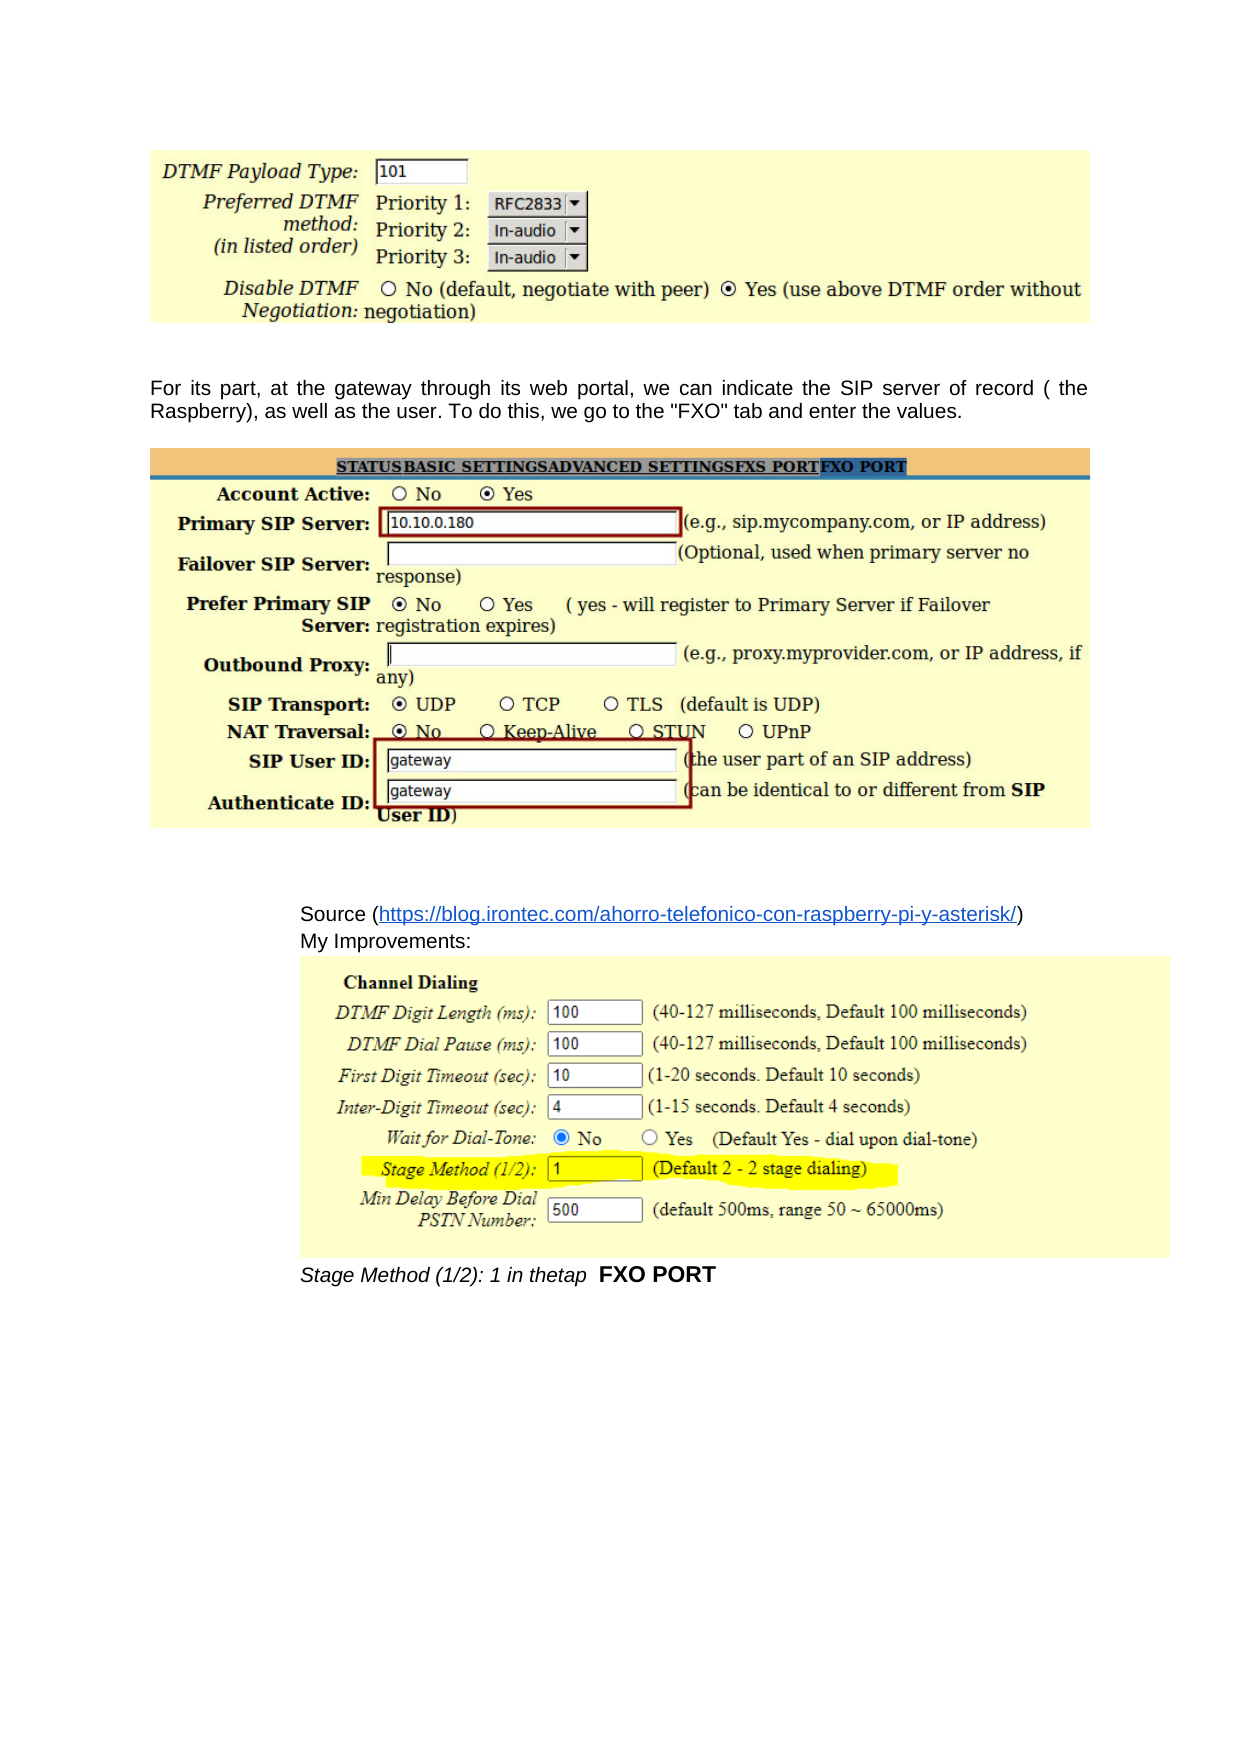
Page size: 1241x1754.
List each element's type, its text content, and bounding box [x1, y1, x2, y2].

picture [150, 150, 1091, 323]
text Stage Method (1/2): 1 in thetap FXO PORT [300, 1261, 1090, 1287]
text For its part, at the gateway through its web portal, we can indicate the SIP server of record ( the Raspberry), as well as the user. To do this, we go to the "FXO" tab and enter the values. [150, 375, 1090, 423]
text My Improvements: [300, 929, 1090, 953]
picture [150, 448, 1091, 828]
text Source (https://blog.irontec.com/ahorro-telefonico-con-raspberry-pi-y-asterisk/) [300, 901, 1090, 925]
text a [150, 852, 1090, 876]
picture [300, 956, 1171, 1258]
